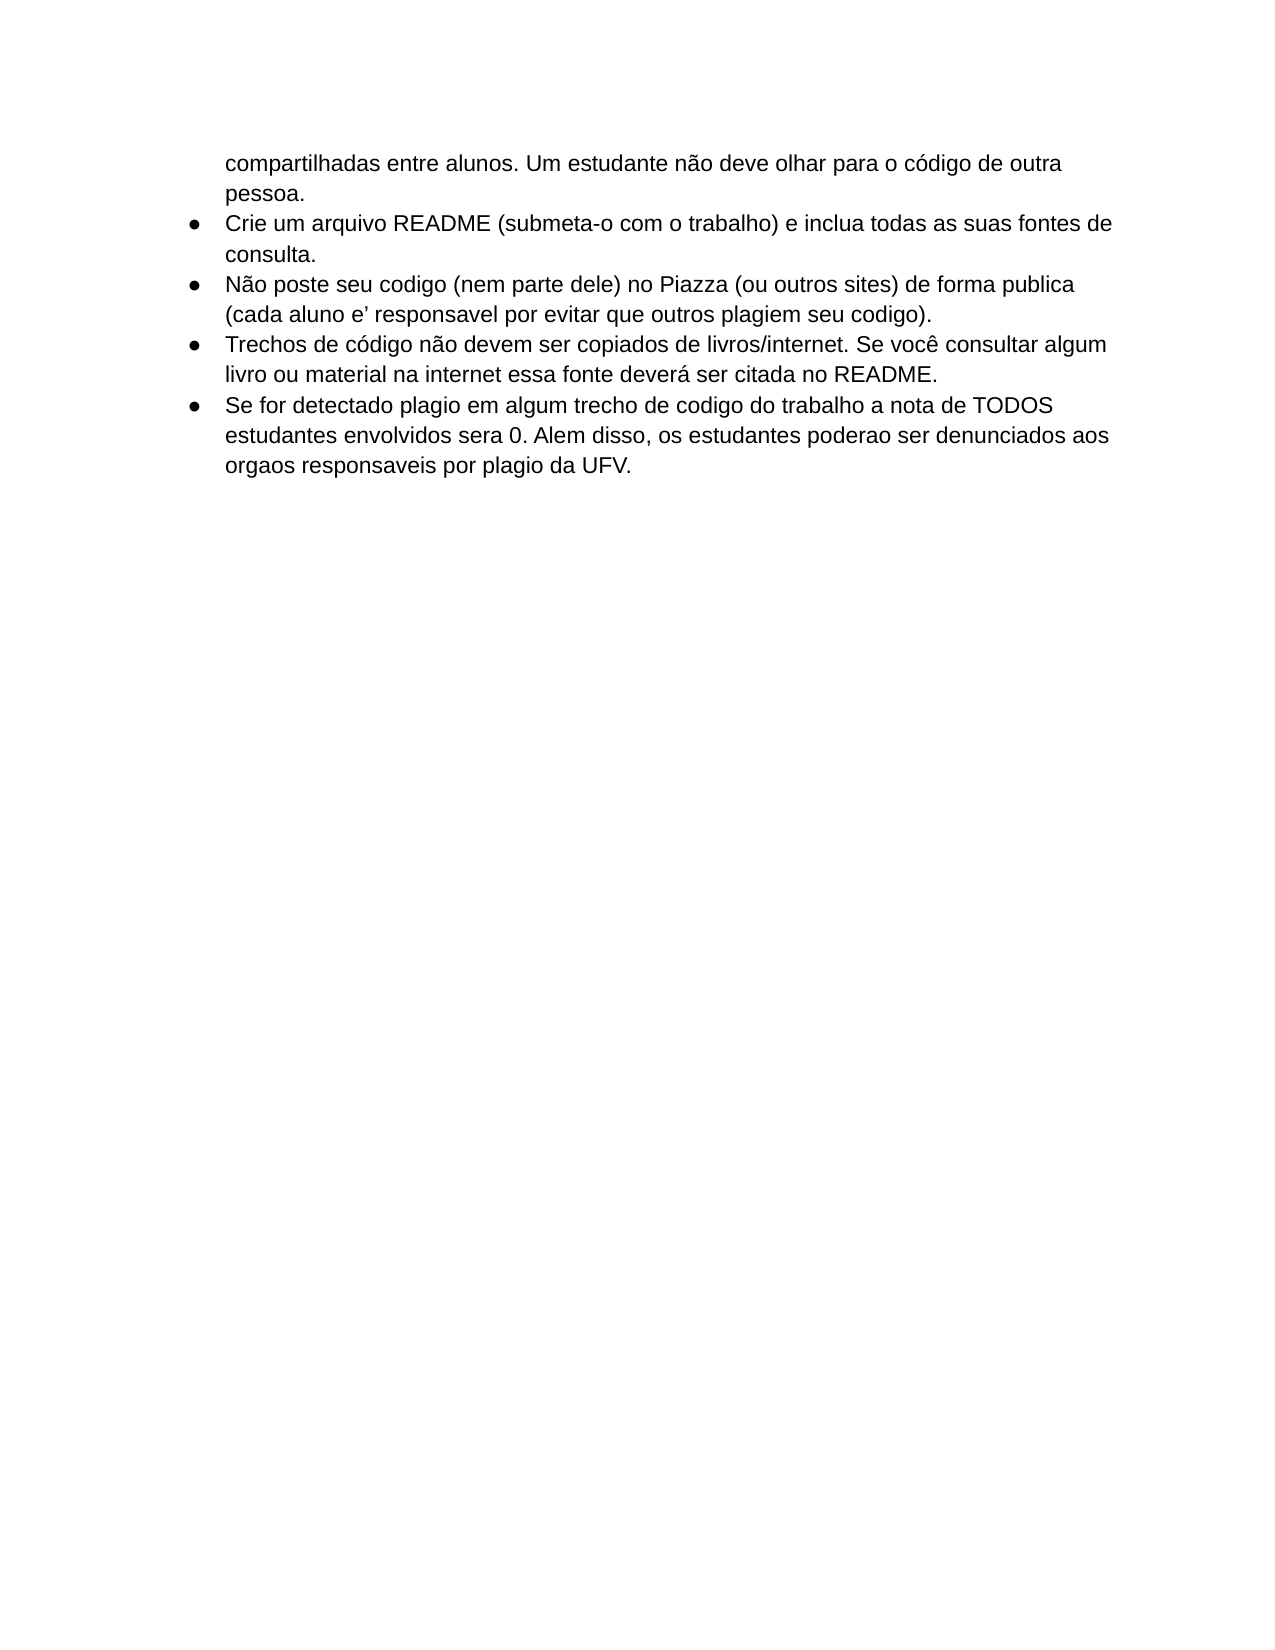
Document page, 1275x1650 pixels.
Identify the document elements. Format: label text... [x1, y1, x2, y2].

list Crie um arquivo README (submeta-o com o trabalho) e inclua todas as suas fontes de consulta. [187, 210, 1125, 267]
list compartilhadas entre alunos. Um estudante não deve olhar para o código de outra pessoa. [187, 150, 1125, 207]
list Não poste seu codigo (nem parte dele) no Piazza (ou outros sites) de forma publica (cada aluno e’ responsavel por evitar que outros plagiem seu codigo). [187, 271, 1125, 327]
list Se for detectado plagio em algum trecho de codigo do trabalho a nota de TODOS estudantes envolvidos sera 0. Alem disso, os estudantes poderao ser denunciados aos orgaos responsaveis por plagio da UFV. [187, 392, 1125, 478]
list Trechos de código não devem ser copiados de livros/internet. Se você consultar algum livro ou material na internet essa fonte deverá ser citada no README. [187, 331, 1125, 388]
